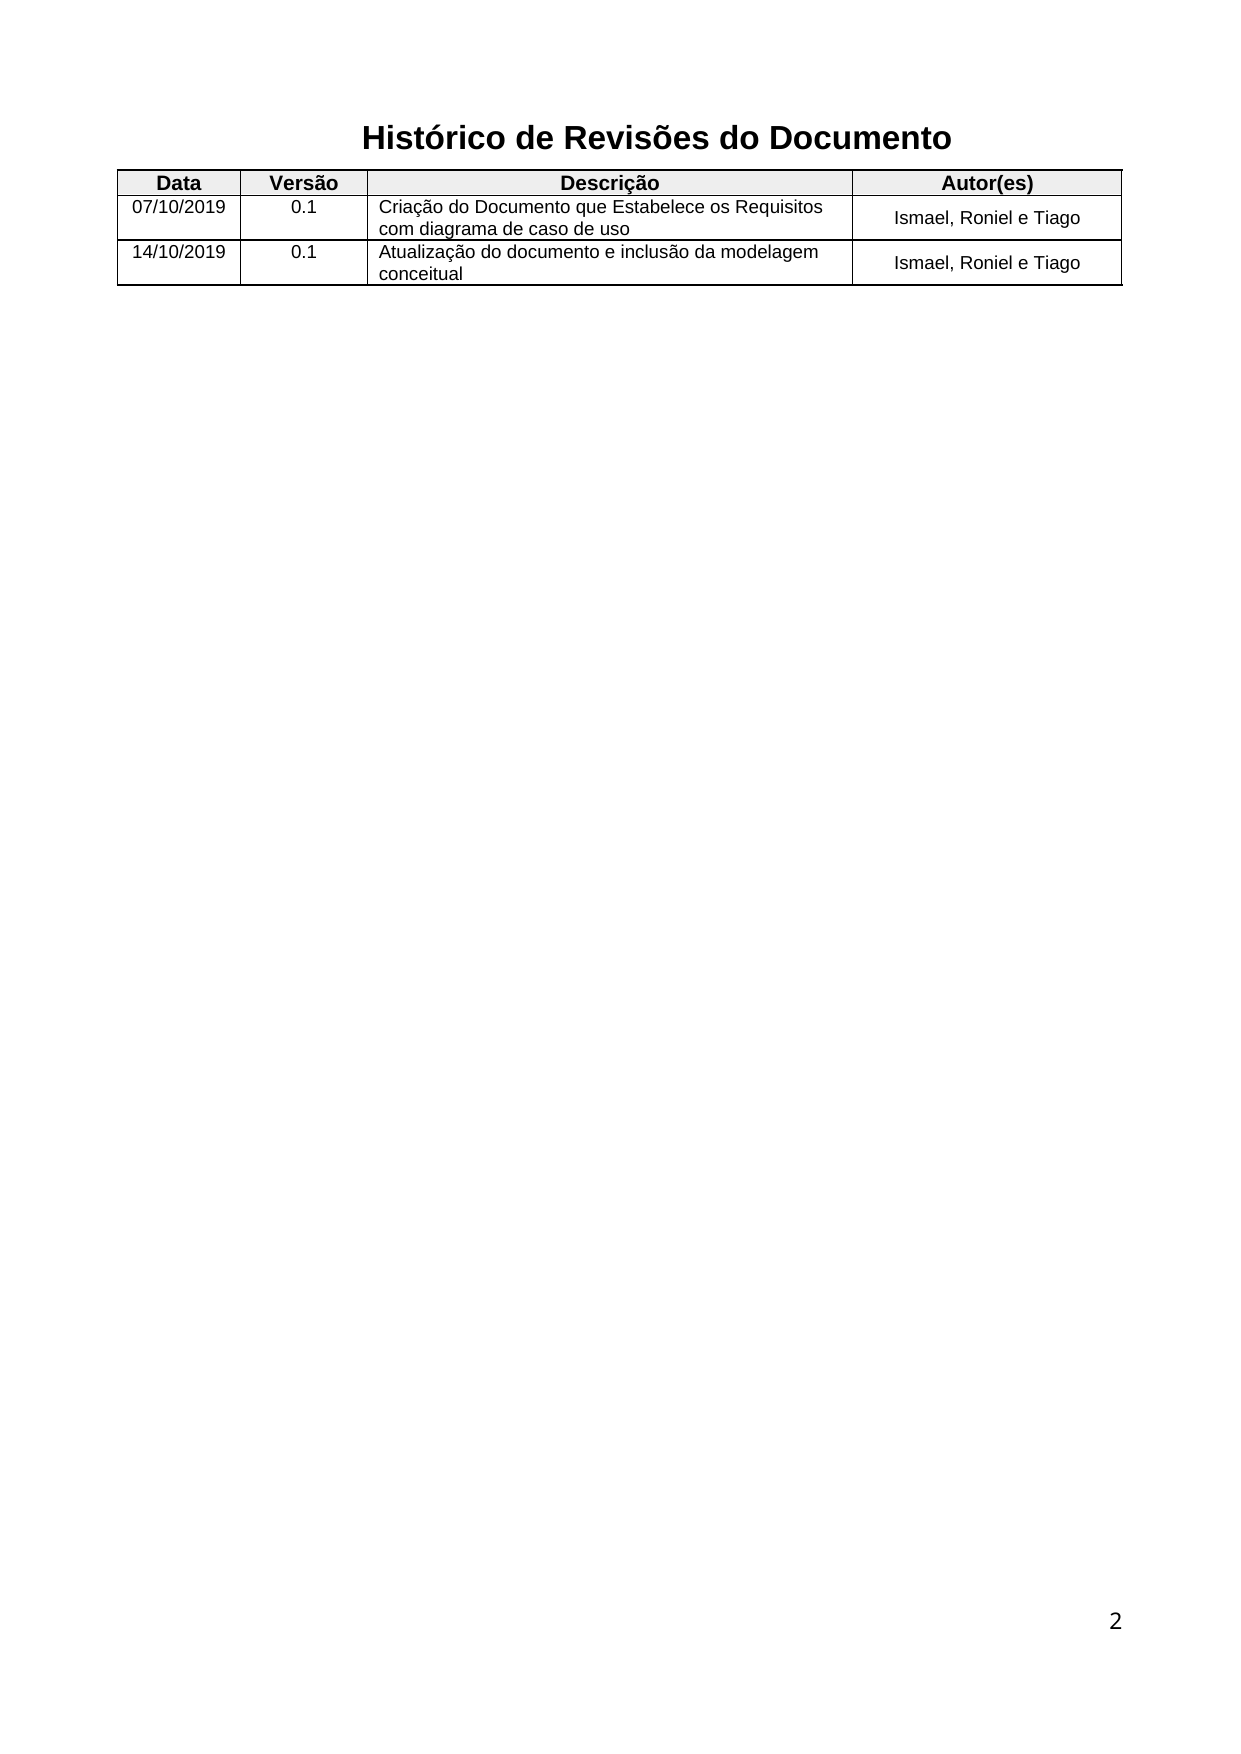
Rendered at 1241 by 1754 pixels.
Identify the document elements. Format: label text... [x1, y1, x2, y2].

table_cell 0.1 [241, 196, 367, 239]
text Histórico de Revisões do Documento [192, 118, 1122, 157]
table_cell Atualização do documento e inclusão da modelagem conceitual [368, 241, 852, 284]
table_cell Criação do Documento que Estabelece os Requisitos com diagrama de caso de uso [368, 196, 852, 239]
table_cell 0.1 [241, 241, 367, 284]
table_cell Ismael, Roniel e Tiago [853, 241, 1121, 284]
table_header Versão [241, 171, 367, 194]
table_header Data [118, 171, 240, 194]
table_cell 07/10/2019 [118, 196, 240, 239]
table_header Autor(es) [853, 171, 1121, 194]
table_cell Ismael, Roniel e Tiago [853, 196, 1121, 239]
table_cell 14/10/2019 [118, 241, 240, 284]
table_header Descrição [368, 171, 852, 194]
